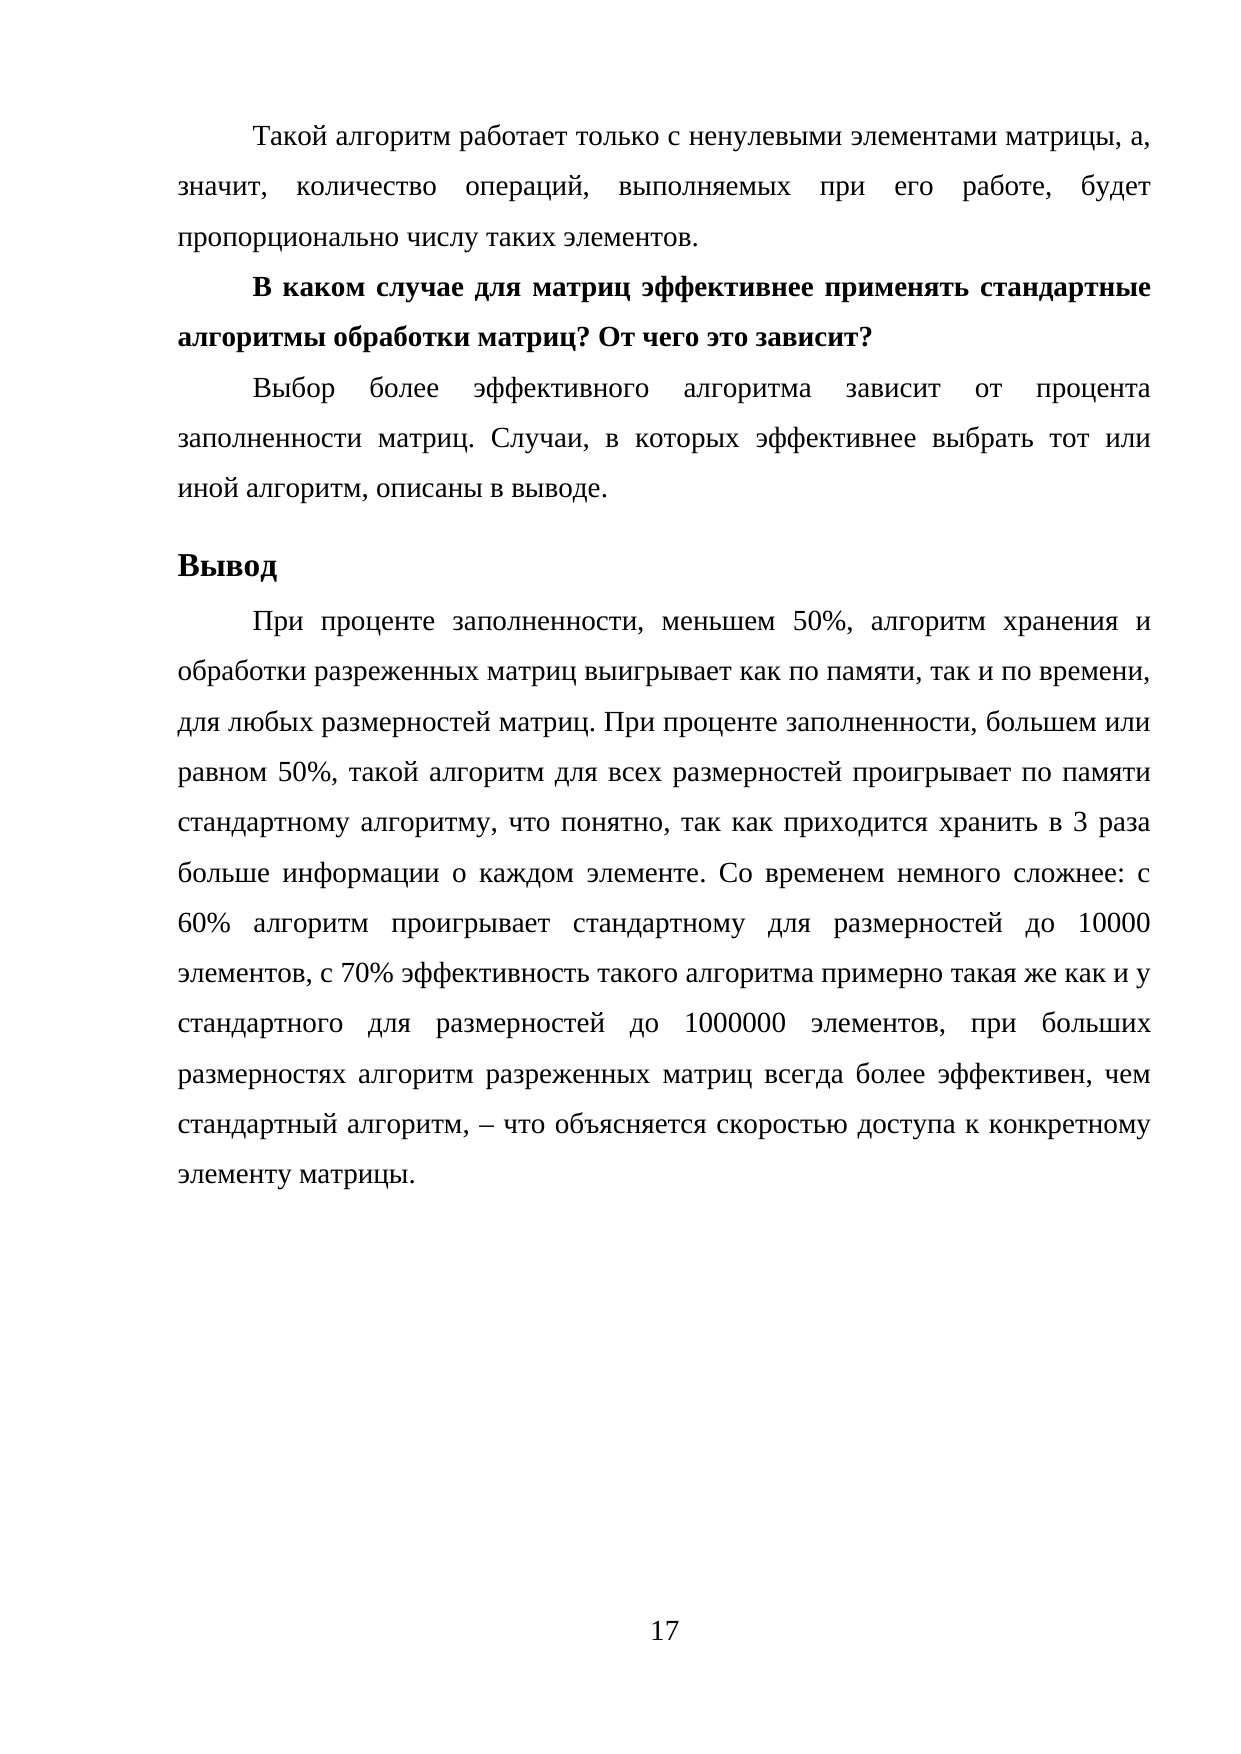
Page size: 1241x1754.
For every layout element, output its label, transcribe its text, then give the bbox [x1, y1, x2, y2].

text Выбор более эффективного алгоритма зависит от процента заполненности матриц. Случаи, в которых эффективнее выбрать тот или иной алгоритм, описаны в выводе. [177, 370, 1152, 504]
text При проценте заполненности, меньшем 50%, алгоритм хранения и обработки разреженных матриц выигрывает как по памяти, так и по времени, для любых размерностей матриц. При проценте заполненности, большем или равном 50%, такой алгоритм для всех размерностей проигрывает по памяти стандартному алгоритму, что понятно, так как приходится хранить в 3 раза больше информации о каждом элементе. Со временем немного сложнее: с 60% алгоритм проигрывает стандартному для размерностей до 10000 элементов, с 70% эффективность такого алгоритма примерно такая же как и у стандартного для размерностей до 1000000 элементов, при больших размерностях алгоритм разреженных матриц всегда более эффективен, чем стандартный алгоритм, – что объясняется скоростью доступа к конкретному элементу матрицы. [177, 603, 1152, 1190]
text Такой алгоритм работает только с ненулевыми элементами матрицы, а, значит, количество операций, выполняемых при его работе, будет пропорционально числу таких элементов. [177, 118, 1152, 252]
text В каком случае для матриц эффективнее применять стандартные алгоритмы обработки матриц? От чего это зависит? [177, 269, 1152, 353]
subtitle Вывод [177, 546, 1152, 584]
